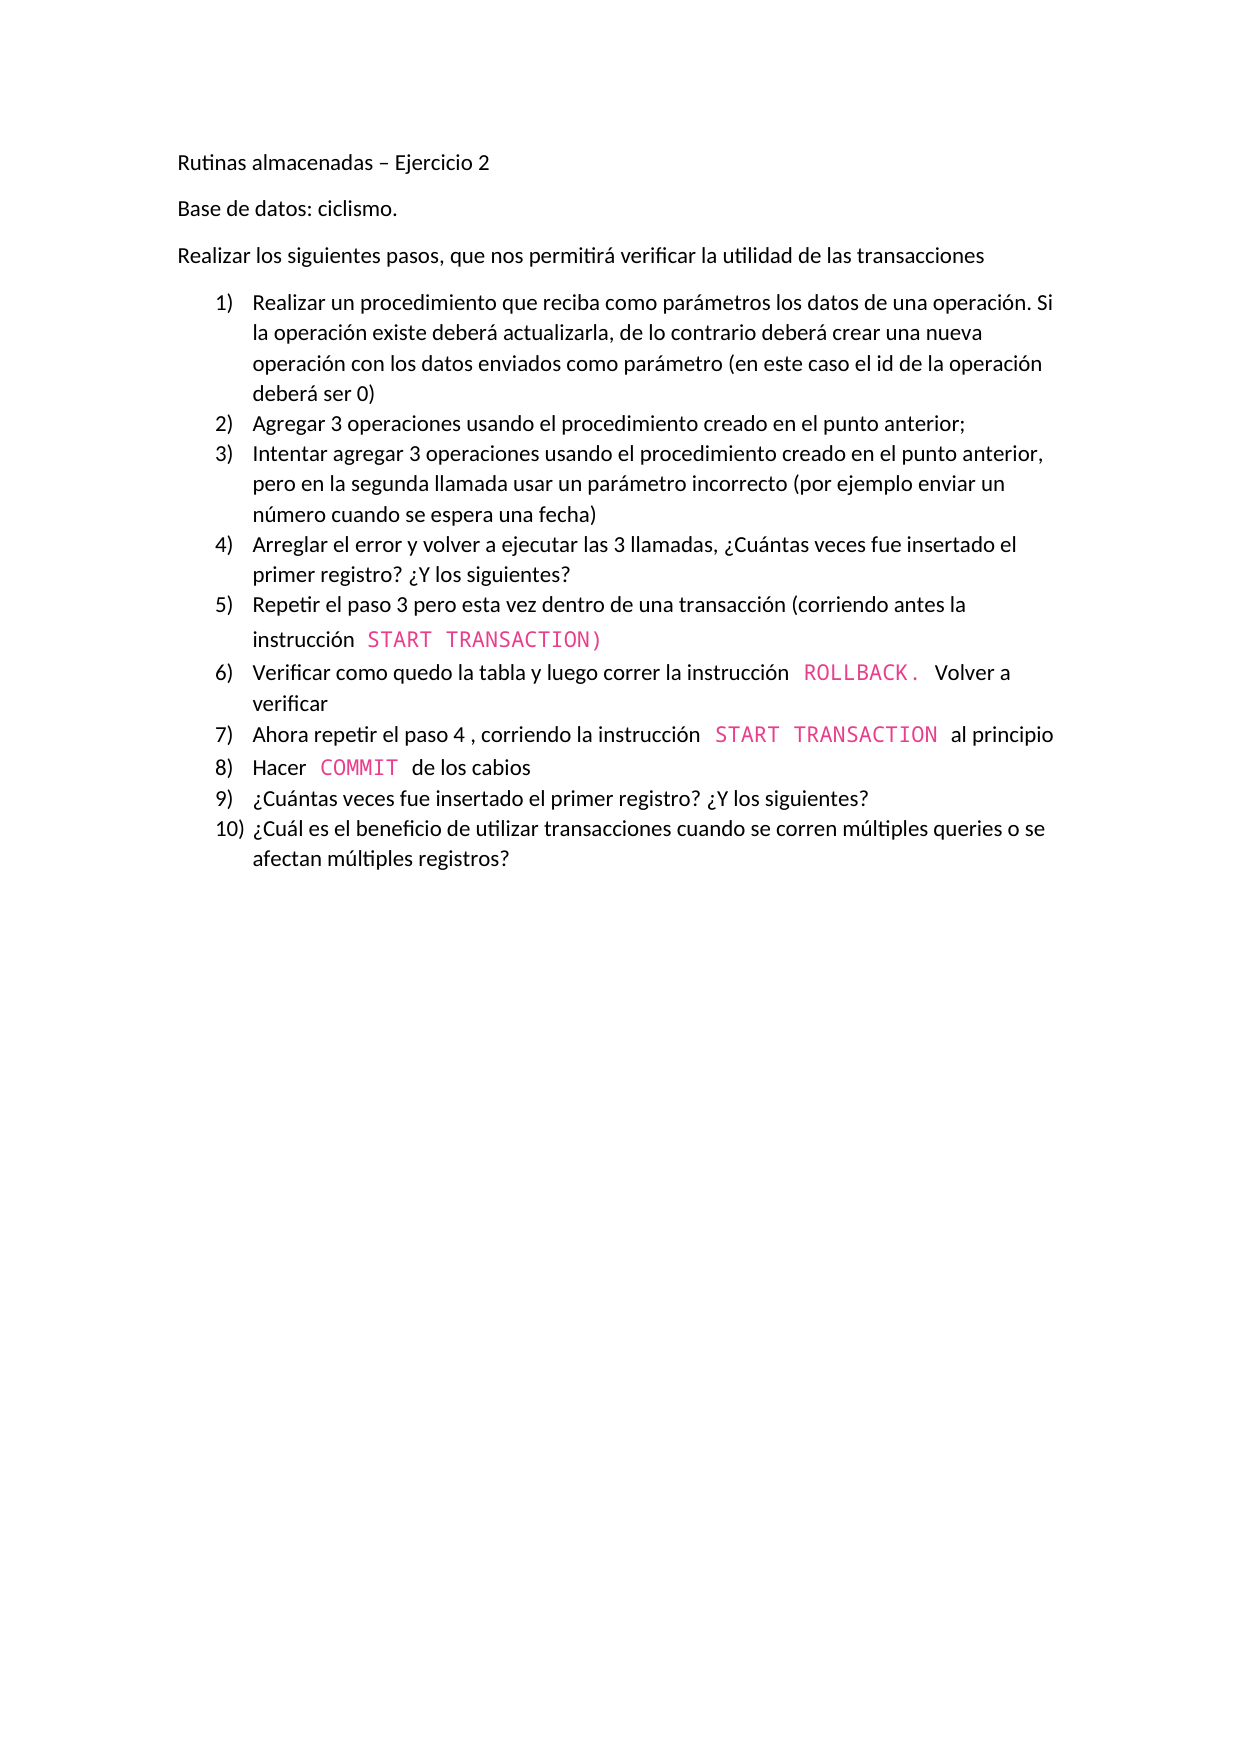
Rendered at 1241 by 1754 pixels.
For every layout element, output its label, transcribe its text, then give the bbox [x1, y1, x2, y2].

list Intentar agregar 3 operaciones usando el procedimiento creado en el punto anterior, pero en la segunda llamada usar un parámetro incorrecto (por ejemplo enviar un número cuando se espera una fecha) [215, 439, 1063, 528]
list Arreglar el error y volver a ejecutar las 3 llamadas, ¿Cuántas veces fue insertado el primer registro? ¿Y los siguientes? [215, 530, 1063, 588]
text Rutinas almacenadas – Ejercicio 2 [177, 148, 1063, 176]
list Realizar un procedimiento que reciba como parámetros los datos de una operación. Si la operación existe deberá actualizarla, de lo contrario deberá crear una nueva operación con los datos enviados como parámetro (en este caso el id de la operación deberá ser 0) [215, 288, 1063, 407]
list ¿Cuál es el beneficio de utilizar transacciones cuando se corren múltiples queries o se afectan múltiples registros? [215, 814, 1063, 872]
list ¿Cuántas veces fue insertado el primer registro? ¿Y los siguientes? [215, 784, 1063, 812]
list Verificar como quedo la tabla y luego correr la instrucción ROLLBACK. Volver a verificar [215, 657, 1063, 717]
text Realizar los siguientes pasos, que nos permitirá verificar la utilidad de las transacciones [177, 241, 1063, 269]
list Repetir el paso 3 pero esta vez dentro de una transacción (corriendo antes la instrucción START TRANSACTION) [215, 590, 1063, 654]
list Ahora repetir el paso 4 , corriendo la instrucción START TRANSACTION al principio [215, 719, 1063, 749]
text Base de datos: ciclismo. [177, 194, 1063, 222]
list Agregar 3 operaciones usando el procedimiento creado en el punto anterior; [215, 409, 1063, 437]
list Hacer COMMIT de los cabios [215, 752, 1063, 781]
